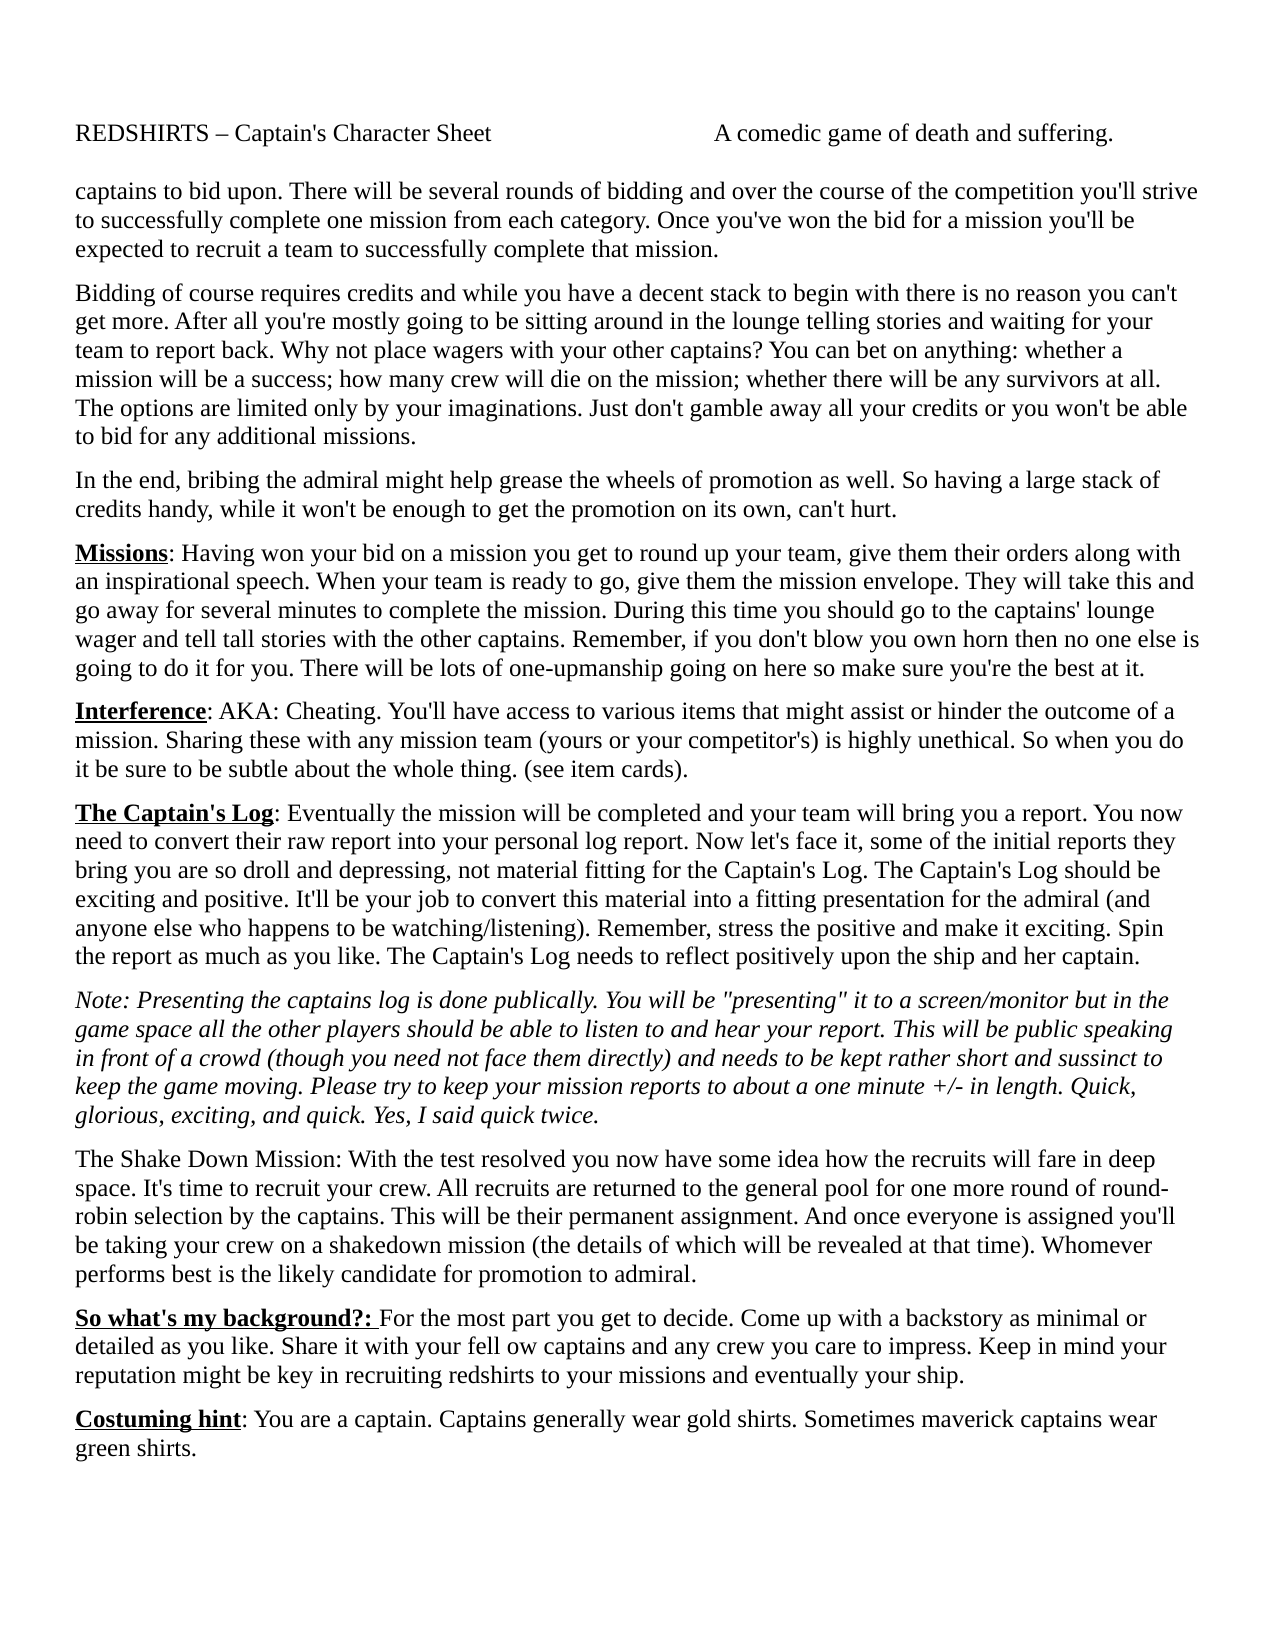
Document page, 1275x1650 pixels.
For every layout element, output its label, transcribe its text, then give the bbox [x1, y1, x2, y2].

text So what's my background?: For the most part you get to decide. Come up with a backstory as minimal or detailed as you like. Share it with your fell ow captains and any crew you care to impress. Keep in mind your reputation might be key in recruiting redshirts to your missions and eventually your ship. [75, 1303, 1200, 1389]
text In the end, bribing the admiral might help grease the wheels of promotion as well. So having a large stack of credits handy, while it won't be enough to get the promotion on its own, can't hurt. [75, 465, 1200, 523]
text Missions: Having won your bid on a mission you get to round up your team, give them their orders along with an inspirational speech. When your team is ready to go, give them the mission envelope. They will take this and go away for several minutes to complete the mission. During this time you should go to the captains' lounge wager and tell tall stories with the other captains. Remember, if you don't blow you own horn then no one else is going to do it for you. There will be lots of one-upmanship going on here so make sure you're the best at it. [75, 538, 1200, 681]
text Note: Presenting the captains log is done publically. You will be "presenting" it to a screen/monitor but in the game space all the other players should be able to listen to and hear your report. This will be public speaking in front of a crowd (though you need not face them directly) and needs to be kept rather short and sussinct to keep the game moving. Please try to keep your mission reports to about a one minute +/- in length. Quick, glorious, exciting, and quick. Yes, I said quick twice. [75, 985, 1200, 1129]
text The Shake Down Mission: With the test resolved you now have some idea how the recruits will fare in deep space. It's time to recruit your crew. All recruits are returned to the general pool for one more round of round-robin selection by the captains. This will be their permanent assignment. And once everyone is assigned you'll be taking your crew on a shakedown mission (the details of which will be revealed at that time). Whomever performs best is the likely candidate for promotion to admiral. [75, 1144, 1200, 1288]
text Costuming hint: You are a captain. Captains generally wear gold shirts. Sometimes maverick captains wear green shirts. [75, 1404, 1200, 1461]
text Bidding of course requires credits and while you have a decent stack to begin with there is no reason you can't get more. After all you're mostly going to be sitting around in the lounge telling stories and waiting for your team to report back. Why not place wagers with your other captains? You can bet on anything: whether a mission will be a success; how many crew will die on the mission; whether there will be any survivors at all. The options are limited only by your imaginations. Just don't gamble away all your credits or you won't be able to bid for any additional missions. [75, 278, 1200, 450]
text captains to bid upon. There will be several rounds of bidding and over the course of the competition you'll strive to successfully complete one mission from each category. Once you've won the bid for a mission you'll be expected to recruit a team to successfully complete that mission. [75, 176, 1200, 263]
text The Captain's Log: Eventually the mission will be completed and your team will bring you a report. You now need to convert their raw report into your personal log report. Now let's face it, some of the initial reports they bring you are so droll and depressing, not material fitting for the Captain's Log. The Captain's Log should be exciting and positive. It'll be your job to convert this material into a fitting presentation for the admiral (and anyone else who happens to be watching/listening). Remember, stress the positive and make it exciting. Spin the report as much as you like. The Captain's Log needs to reflect positively upon the ship and her captain. [75, 798, 1200, 970]
text Interference: AKA: Cheating. You'll have access to various items that might assist or hinder the outcome of a mission. Sharing these with any mission team (yours or your competitor's) is highly unethical. So when you do it be sure to be subtle about the whole thing. (see item cards). [75, 696, 1200, 783]
